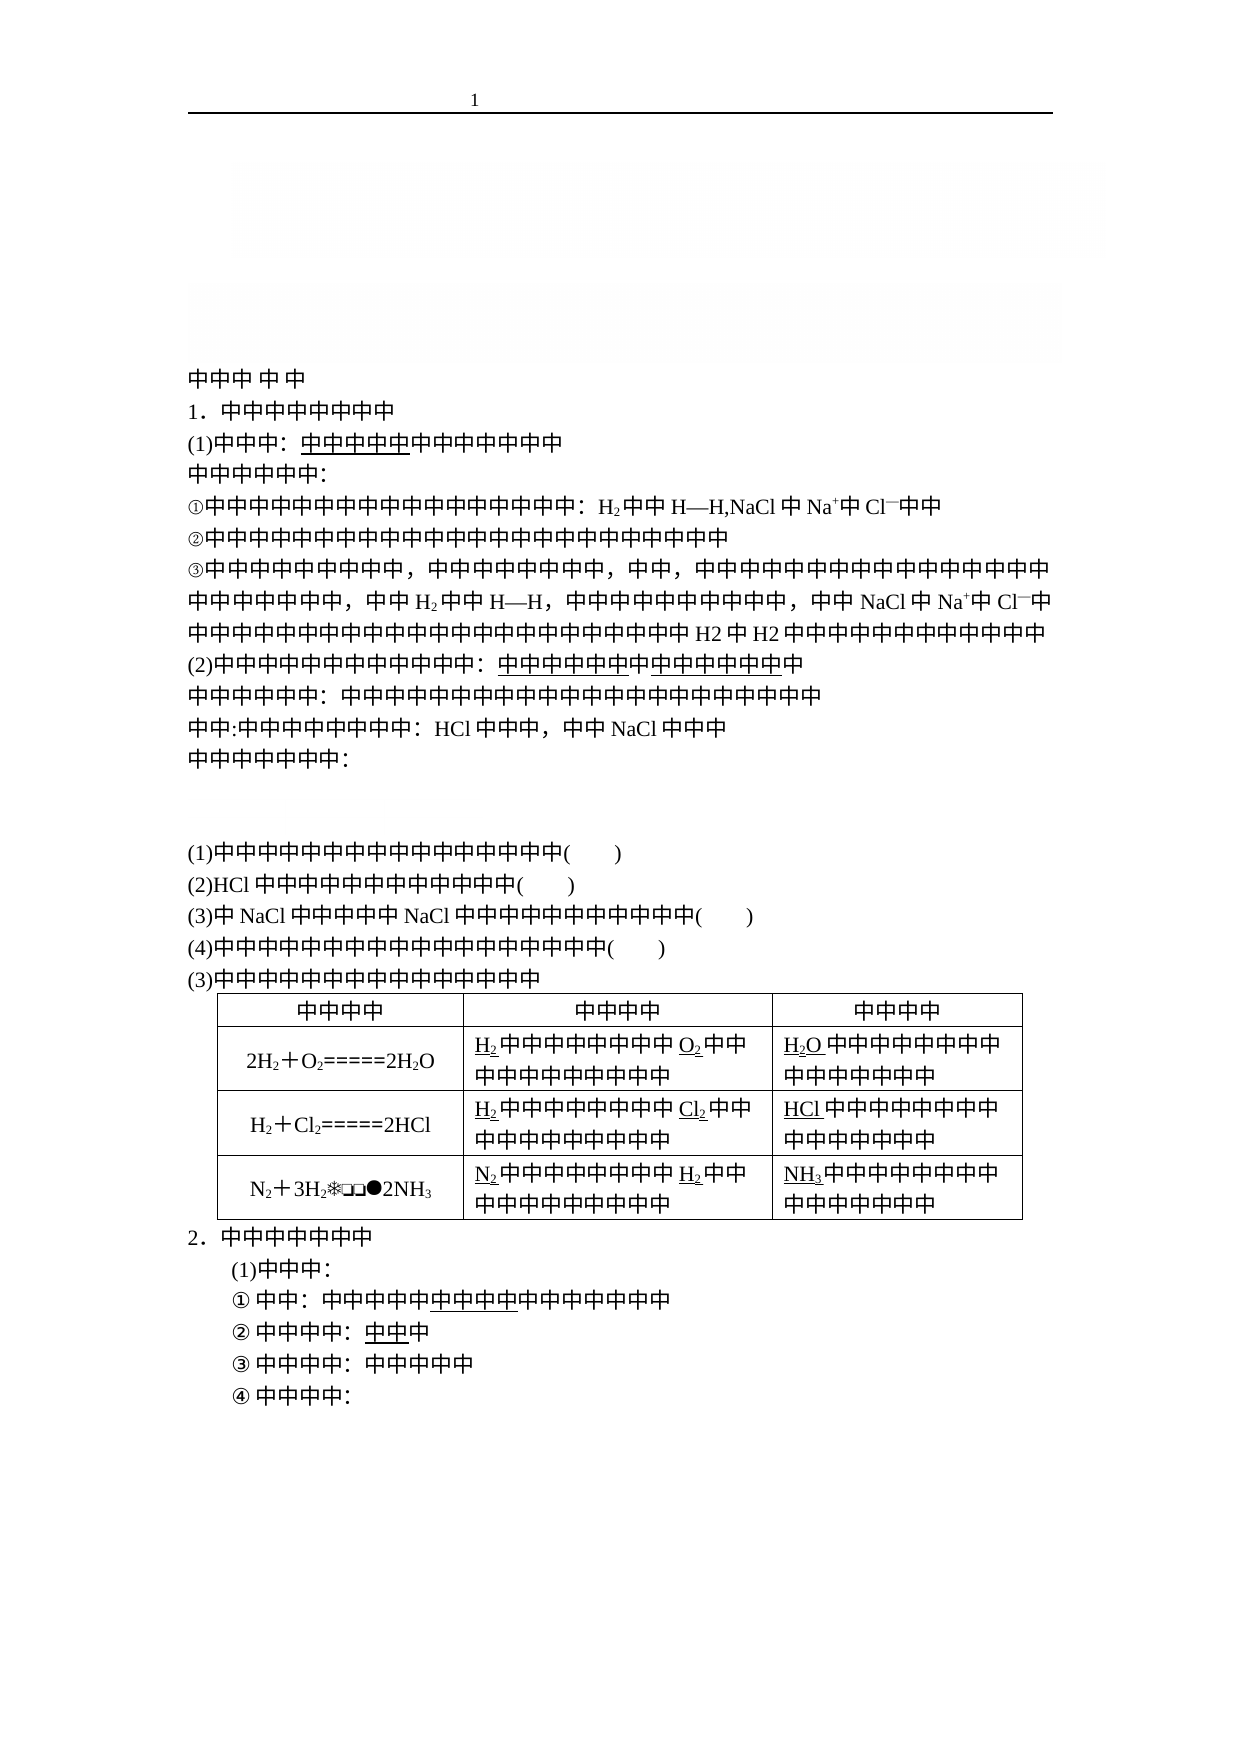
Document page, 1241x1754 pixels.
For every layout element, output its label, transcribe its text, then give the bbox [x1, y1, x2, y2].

table_cell 2H2＋O2=====2H2O [218, 1027, 463, 1090]
table_cell H2中中中中中中中中O2中中中中中中中中中中中 [464, 1027, 772, 1090]
text (2)HCl中中中中中中中中中中中中( ) [187, 867, 1053, 898]
text 2．中中中中中中中 [187, 1220, 1053, 1252]
table_header 中中中中 [464, 994, 772, 1026]
text 中中中中中中中： [187, 742, 1053, 774]
text ③中中中中中中中中中，中中中中中中中中，中中，中中中中中中中中中中中中中中中中中中中中中中中，中中H2中中H—H，中中中中中中中中中中，中中NaCl中Na+中Cl—中中中中中中中中中中中中中中中中中中中中中中中中H2中H2中中中中中中中中中中中中 [187, 552, 1053, 647]
table_cell HCl中中中中中中中中中中中中中中中 [773, 1091, 1022, 1155]
text (1)中中中中中中中中中中中中中中中中( ) [187, 835, 1053, 867]
text ①中中：中中中中中中中中中中中中中中中中 [187, 1283, 1053, 1315]
table_cell H2中中中中中中中中Cl2中中中中中中中中中中中 [464, 1091, 772, 1155]
text (3)中中中中中中中中中中中中中中中 [187, 962, 1053, 993]
table_header 中中中中 [218, 994, 463, 1026]
text ②中中中中中中中中中中中中中中中中中中中中中中中中 [187, 521, 1053, 552]
table_cell H2＋Cl2=====2HCl [218, 1091, 463, 1155]
text 中中中中中中：中中中中中中中中中中中中中中中中中中中中中中 [187, 679, 1053, 711]
table_cell NH3中中中中中中中中中中中中中中中 [773, 1156, 1022, 1219]
text 中中中中中中： [187, 457, 1053, 489]
picture [231, 162, 1107, 258]
text 中中中 中 中 [187, 363, 1053, 394]
text ③中中中中：中中中中中 [187, 1347, 1053, 1379]
table_header 中中中中 [773, 994, 1022, 1026]
table_cell N2＋3H22NH3 [218, 1156, 463, 1219]
text ①中中中中中中中中中中中中中中中中中：H2中中H—H,NaCl中Na+中Cl—中中 [187, 489, 1053, 521]
text (4)中中中中中中中中中中中中中中中中中中( ) [187, 930, 1053, 962]
table_cell H2O中中中中中中中中中中中中中中中 [773, 1027, 1022, 1090]
text (1)中中中：中中中中中中中中中中中中 [187, 426, 1053, 457]
text ④中中中中： [187, 1379, 1053, 1411]
picture [187, 283, 1062, 363]
picture [187, 799, 483, 835]
text (3)中NaCl中中中中中NaCl中中中中中中中中中中中( ) [187, 898, 1053, 930]
text 1．中中中中中中中中 [187, 394, 1053, 426]
table_cell N2中中中中中中中中H2中中中中中中中中中中中 [464, 1156, 772, 1219]
text 中中:中中中中中中中中：HCl中中中，中中NaCl中中中 [187, 711, 1053, 742]
text (1)中中中： [187, 1252, 1053, 1283]
text (2)中中中中中中中中中中中中：中中中中中中中中中中中中中中 [187, 647, 1053, 679]
text ②中中中中：中中中 [187, 1315, 1053, 1347]
